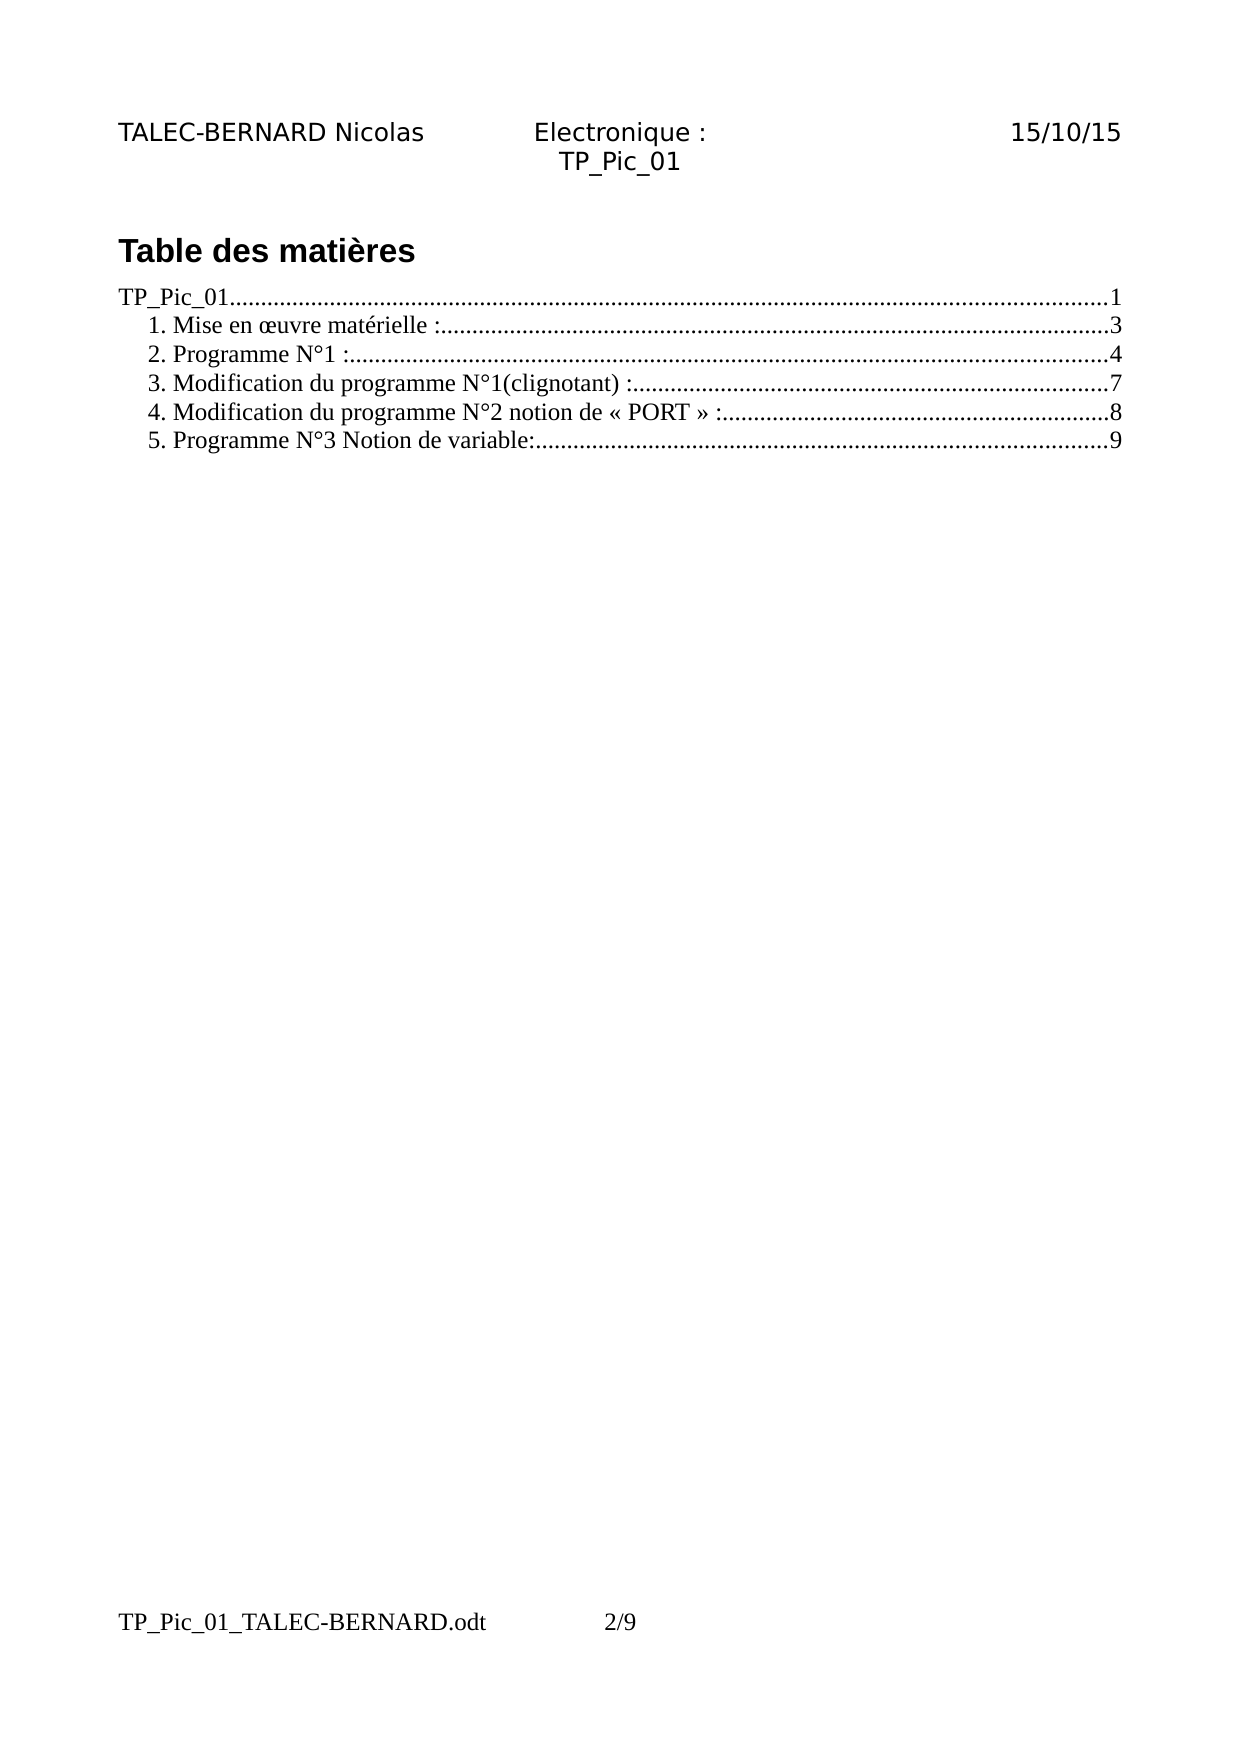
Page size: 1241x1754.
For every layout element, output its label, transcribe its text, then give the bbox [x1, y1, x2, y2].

text 4. Modification du programme N°2 notion de « PORT » : 8 [148, 397, 1122, 426]
subtitle Table des matières [118, 231, 1122, 269]
text 3. Modification du programme N°1(clignotant) : 7 [148, 368, 1122, 397]
text 2. Programme N°1 : 4 [148, 339, 1122, 368]
text 1. Mise en œuvre matérielle : 3 [148, 311, 1122, 339]
text 5. Programme N°3 Notion de variable: 9 [148, 426, 1122, 454]
text TP_Pic_01 1 [118, 282, 1122, 311]
